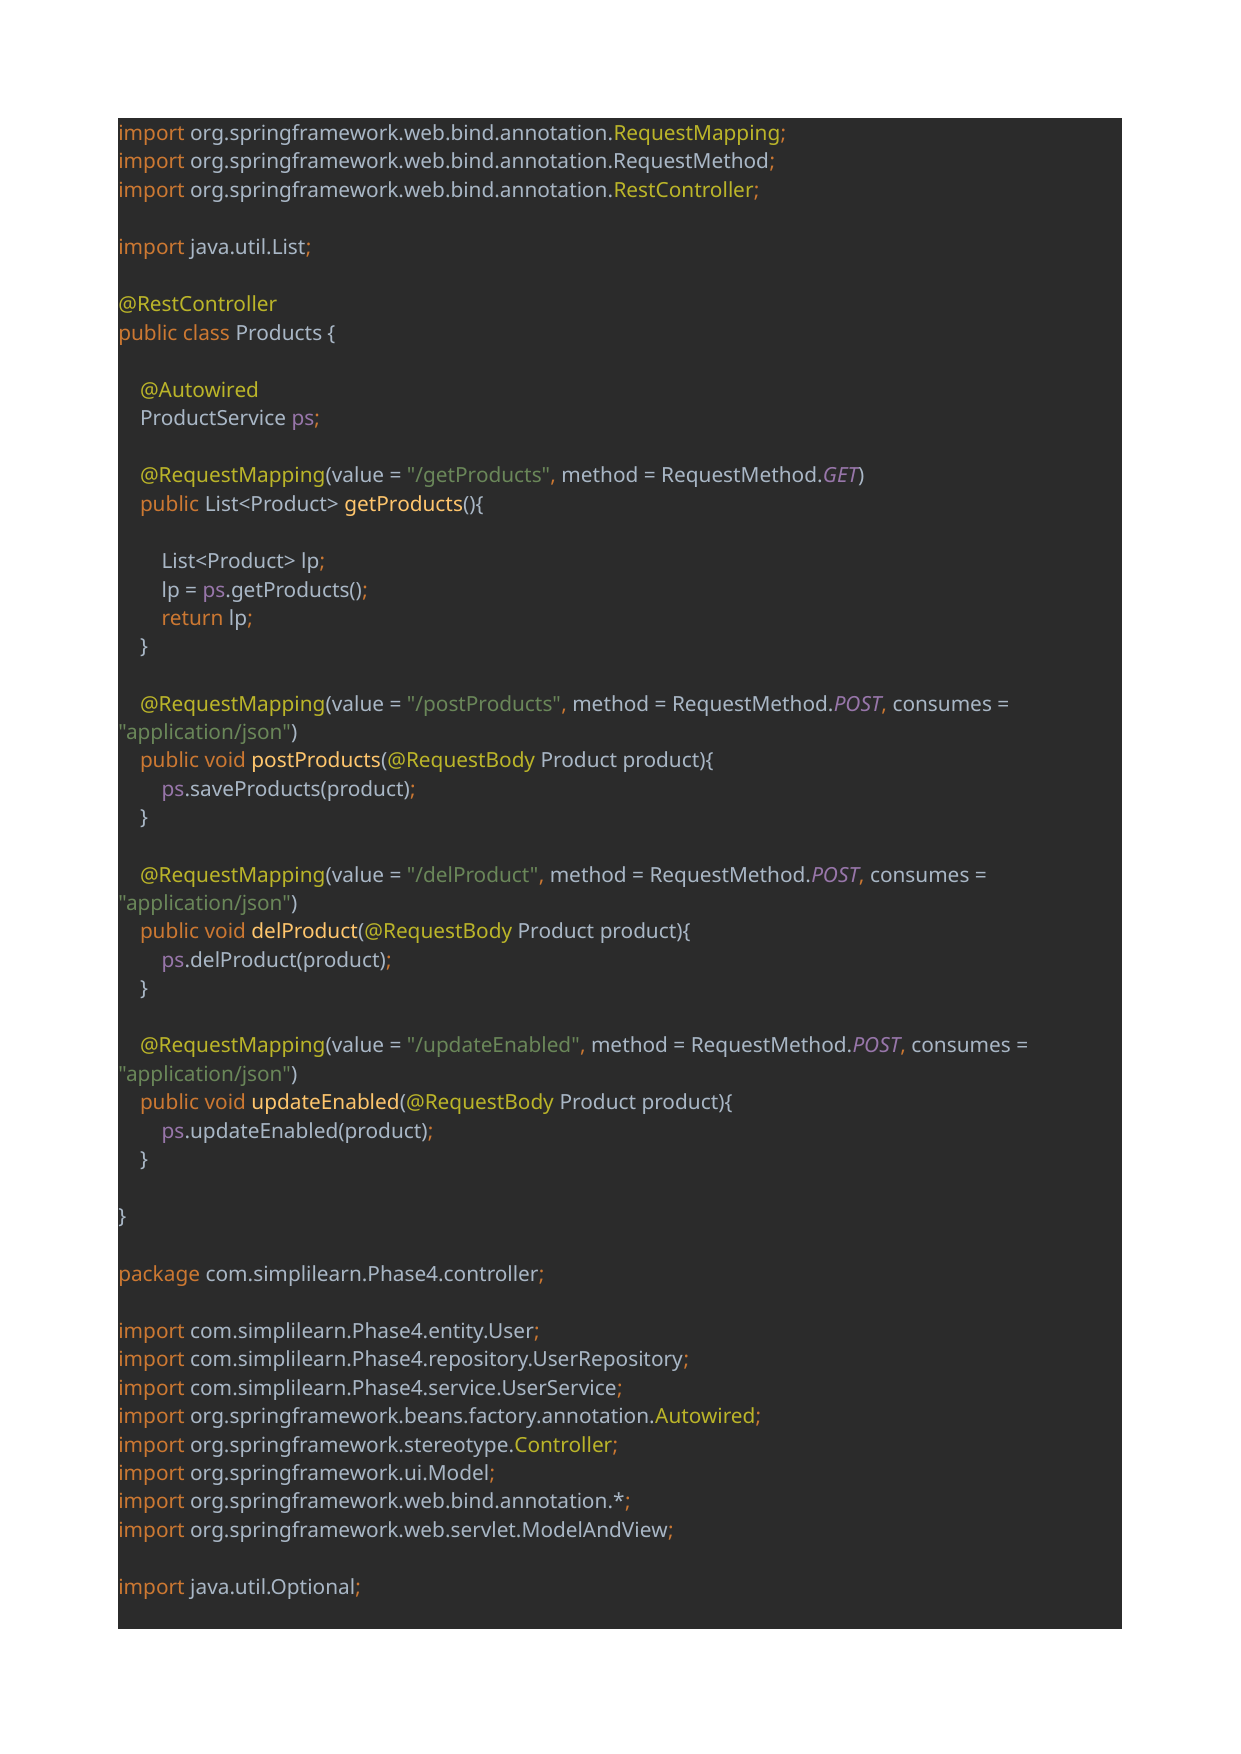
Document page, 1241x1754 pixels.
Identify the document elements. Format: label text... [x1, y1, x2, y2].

text import org.springframework.web.bind.annotation.RequestMapping; import org.springframework.web.bind.annotation.RequestMethod; import org.springframework.web.bind.annotation.RestController; import java.util.List; @RestController public class Products { @Autowired ProductService ps; @RequestMapping(value = "/getProducts", method = RequestMethod.GET) public List<Product> getProducts(){ List<Product> lp; lp = ps.getProducts(); return lp; } @RequestMapping(value = "/postProducts", method = RequestMethod.POST, consumes = "application/json") public void postProducts(@RequestBody Product product){ ps.saveProducts(product); } @RequestMapping(value = "/delProduct", method = RequestMethod.POST, consumes = "application/json") public void delProduct(@RequestBody Product product){ ps.delProduct(product); } @RequestMapping(value = "/updateEnabled", method = RequestMethod.POST, consumes = "application/json") public void updateEnabled(@RequestBody Product product){ ps.updateEnabled(product); } } [118, 118, 1122, 1259]
text package com.simplilearn.Phase4.controller; import com.simplilearn.Phase4.entity.User; import com.simplilearn.Phase4.repository.UserRepository; import com.simplilearn.Phase4.service.UserService; import org.springframework.beans.factory.annotation.Autowired; import org.springframework.stereotype.Controller; import org.springframework.ui.Model; import org.springframework.web.bind.annotation.*; import org.springframework.web.servlet.ModelAndView; import java.util.Optional; [118, 1259, 1122, 1629]
